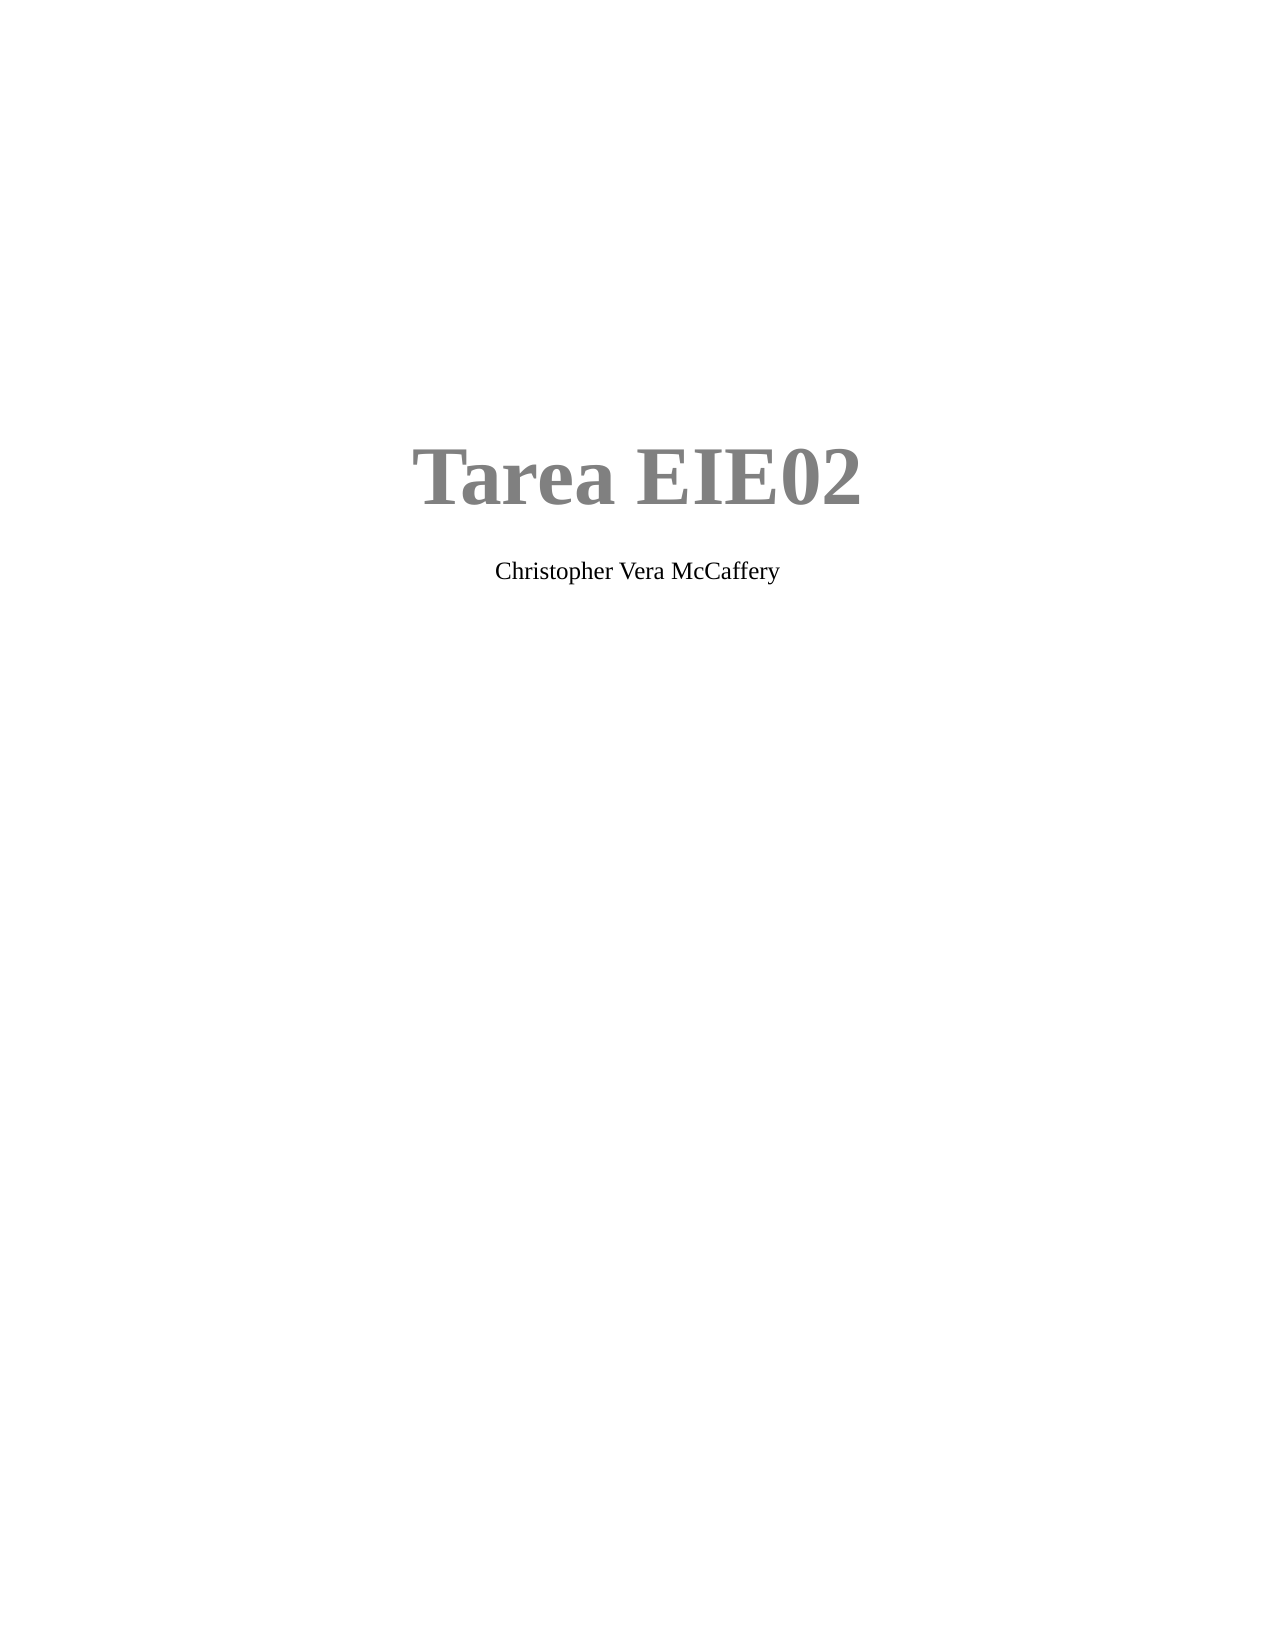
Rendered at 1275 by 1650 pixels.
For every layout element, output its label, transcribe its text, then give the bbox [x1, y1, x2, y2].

text Christopher Vera McCaffery [118, 556, 1157, 585]
text Tarea EIE02 [118, 426, 1157, 522]
